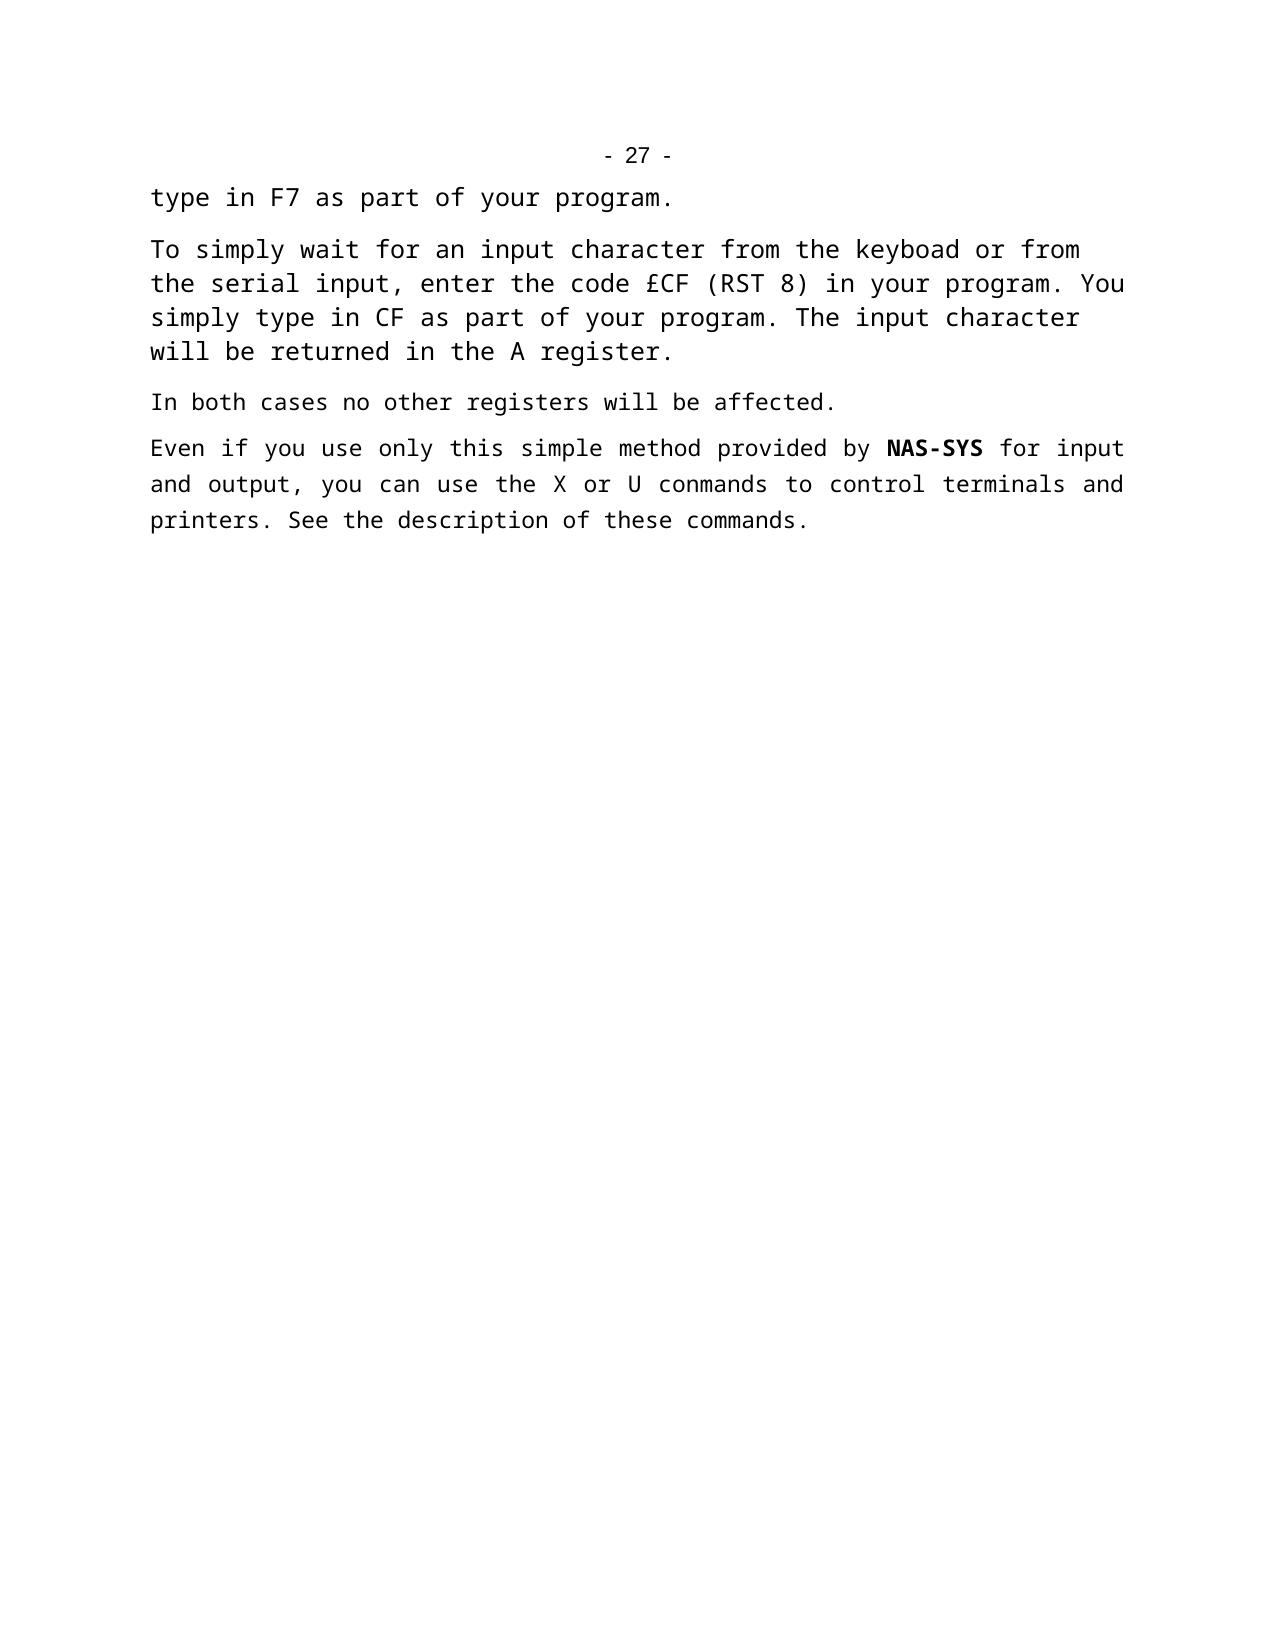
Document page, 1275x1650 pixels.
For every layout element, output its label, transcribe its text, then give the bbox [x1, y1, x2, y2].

text In both cases no other registers will be affected. [150, 386, 1125, 417]
text type in F7 as part of your program. [150, 180, 1125, 214]
text To simply wait for an input character from the keyboad or from the serial input, enter the code £CF (RST 8) in your program. You simply type in CF as part of your program. The input character will be returned in the A register. [150, 232, 1125, 368]
text Even if you use only this simple method provided by NAS-SYS for input and output, you can use the X or U conmands to control terminals and printers. See the description of these commands. [150, 432, 1125, 535]
